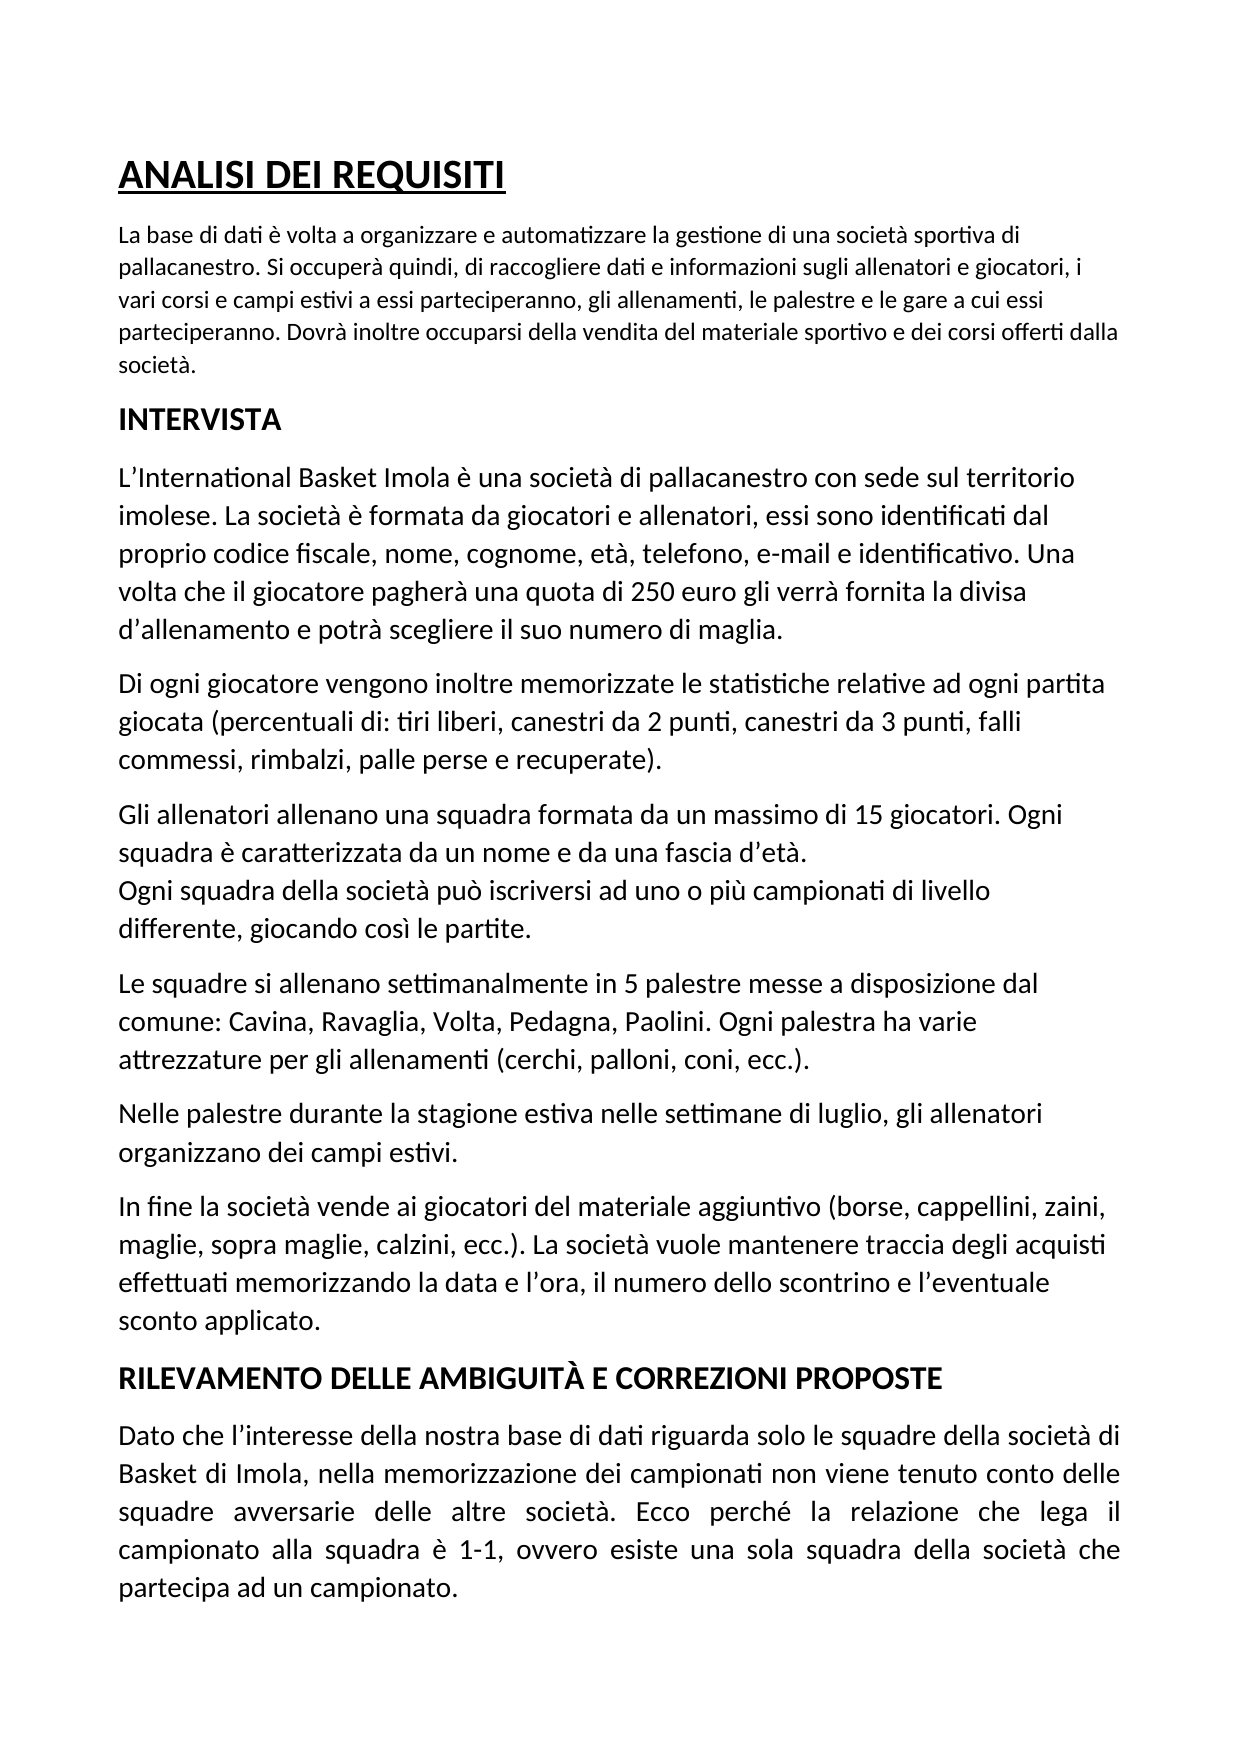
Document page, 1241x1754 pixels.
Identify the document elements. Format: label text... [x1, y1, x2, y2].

text Gli allenatori allenano una squadra formata da un massimo di 15 giocatori. Ogni squadra è caratterizzata da un nome e da una fascia d’età. [118, 796, 1122, 870]
text Dato che l’interesse della nostra base di dati riguarda solo le squadre della società di Basket di Imola, nella memorizzazione dei campionati non viene tenuto conto delle squadre avversarie delle altre società. Ecco perché la relazione che lega il campionato alla squadra è 1-1, ovvero esiste una sola squadra della società che partecipa ad un campionato. [118, 1417, 1122, 1605]
text RILEVAMENTO DELLE AMBIGUITÀ E CORREZIONI PROPOSTE [118, 1357, 1122, 1398]
text Le squadre si allenano settimanalmente in 5 palestre messe a disposizione dal comune: Cavina, Ravaglia, Volta, Pedagna, Paolini. Ogni palestra ha varie attrezzature per gli allenamenti (cerchi, palloni, coni, ecc.). [118, 965, 1122, 1077]
text Di ogni giocatore vengono inoltre memorizzate le statistiche relative ad ogni partita giocata (percentuali di: tiri liberi, canestri da 2 punti, canestri da 3 punti, falli commessi, rimbalzi, palle perse e recuperate). [118, 665, 1122, 777]
text INTERVISTA [118, 398, 1122, 439]
text La base di dati è volta a organizzare e automatizzare la gestione di una società sportiva di pallacanestro. Si occuperà quindi, di raccogliere dati e informazioni sugli allenatori e giocatori, i vari corsi e campi estivi a essi parteciperanno, gli allenamenti, le palestre e le gare a cui essi parteciperanno. Dovrà inoltre occuparsi della vendita del materiale sportivo e dei corsi offerti dalla società. [118, 219, 1122, 380]
text Ogni squadra della società può iscriversi ad uno o più campionati di livello differente, giocando così le partite. [118, 872, 1122, 946]
text L’International Basket Imola è una società di pallacanestro con sede sul territorio imolese. La società è formata da giocatori e allenatori, essi sono identificati dal proprio codice fiscale, nome, cognome, età, telefono, e-mail e identificativo. Una volta che il giocatore pagherà una quota di 250 euro gli verrà fornita la divisa d’allenamento e potrà scegliere il suo numero di maglia. [118, 459, 1122, 646]
text ANALISI DEI REQUISITI [118, 148, 1122, 198]
text Nelle palestre durante la stagione estiva nelle settimane di luglio, gli allenatori organizzano dei campi estivi. [118, 1096, 1122, 1169]
text In fine la società vende ai giocatori del materiale aggiuntivo (borse, cappellini, zaini, maglie, sopra maglie, calzini, ecc.). La società vuole mantenere traccia degli acquisti effettuati memorizzando la data e l’ora, il numero dello scontrino e l’eventuale sconto applicato. [118, 1188, 1122, 1338]
